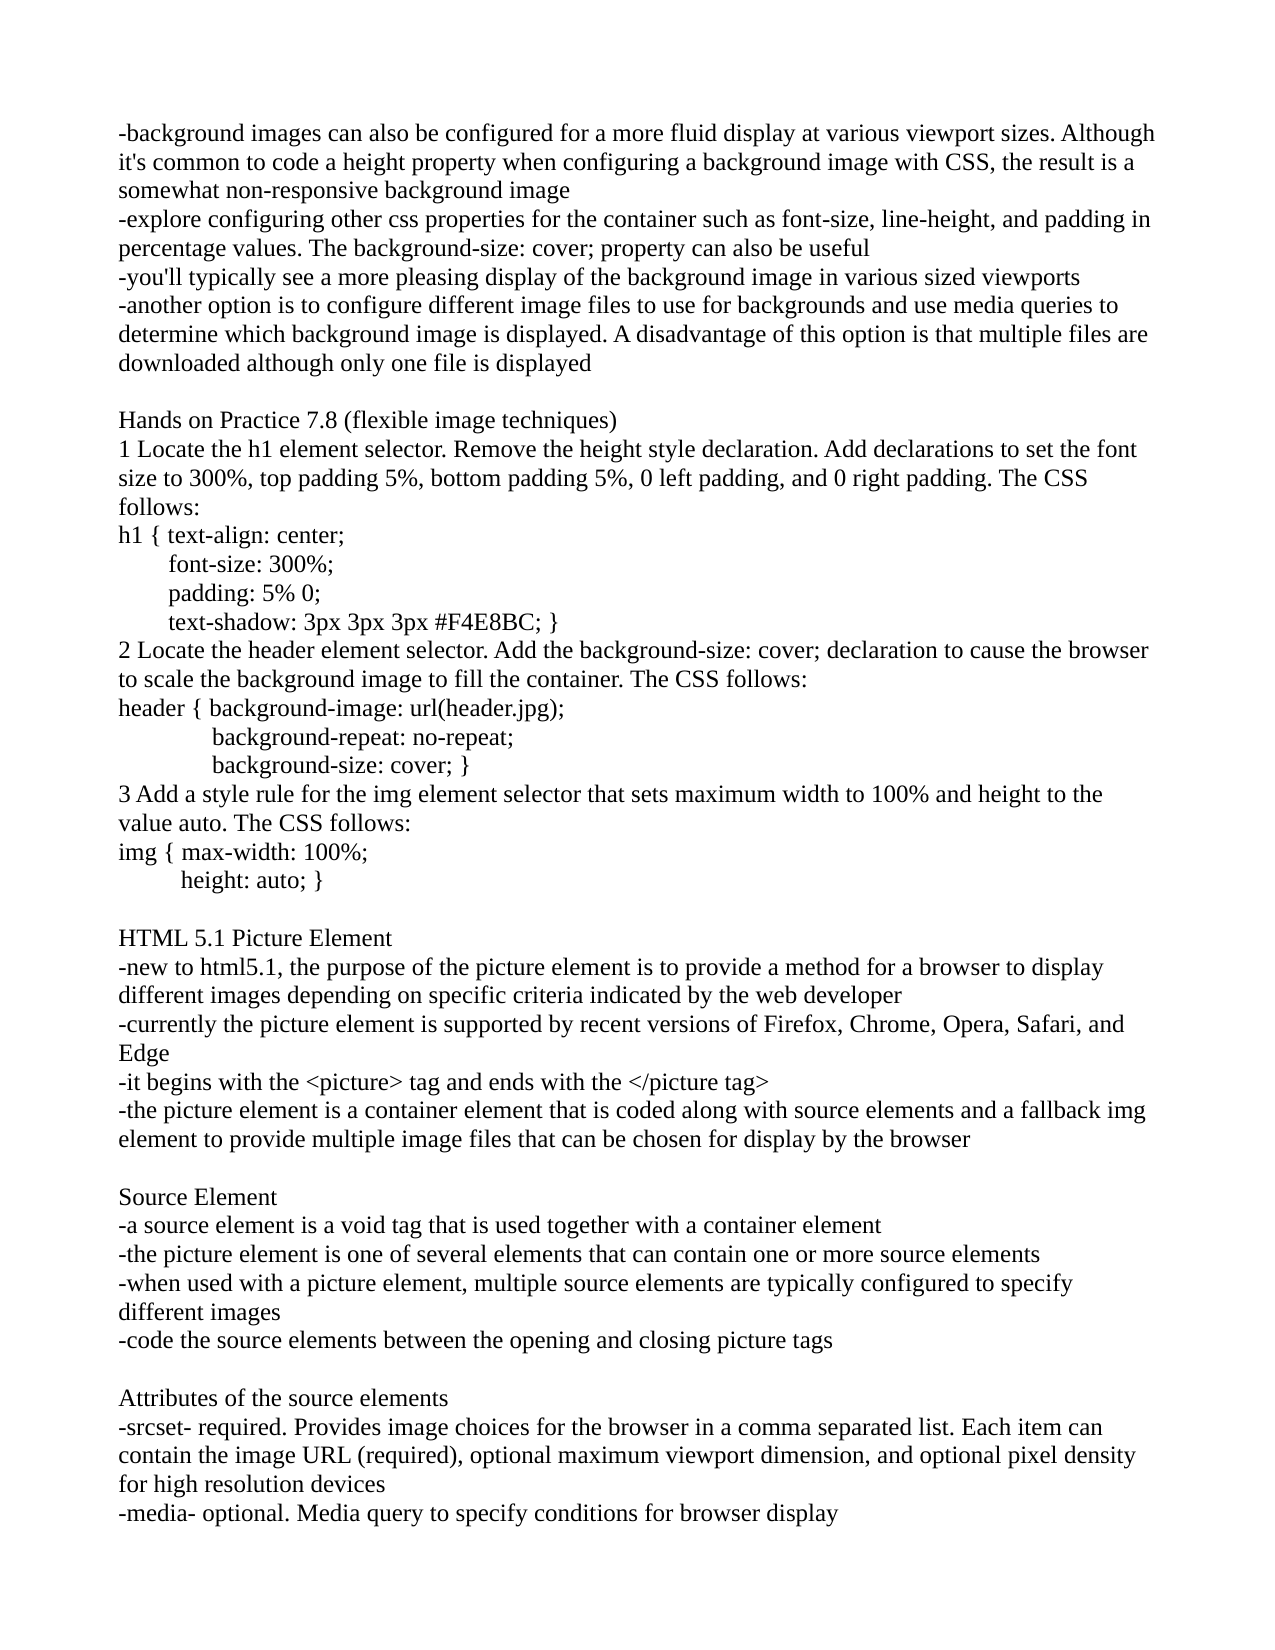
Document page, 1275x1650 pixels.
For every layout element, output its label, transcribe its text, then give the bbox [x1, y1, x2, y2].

text header { background-image: url(header.jpg); [118, 693, 1157, 722]
text 1 Locate the h1 element selector. Remove the height style declaration. Add declarations to set the font size to 300%, top padding 5%, bottom padding 5%, 0 left padding, and 0 right padding. The CSS follows: [118, 434, 1157, 521]
text Attributes of the source elements [118, 1383, 1157, 1412]
text -it begins with the <picture> tag and ends with the </picture tag> [118, 1067, 1157, 1096]
text -currently the picture element is supported by recent versions of Firefox, Chrome, Opera, Safari, and Edge [118, 1009, 1157, 1067]
text HTML 5.1 Picture Element [118, 923, 1157, 952]
text Source Element [118, 1182, 1157, 1211]
text h1 { text-align: center; [118, 521, 1157, 549]
text background-repeat: no-repeat; [118, 722, 1157, 751]
text -explore configuring other css properties for the container such as font-size, line-height, and padding in percentage values. The background-size: cover; property can also be useful [118, 204, 1157, 262]
text Hands on Practice 7.8 (flexible image techniques) [118, 406, 1157, 434]
text -the picture element is one of several elements that can contain one or more source elements [118, 1239, 1157, 1268]
text 2 Locate the header element selector. Add the background-size: cover; declaration to cause the browser to scale the background image to fill the container. The CSS follows: [118, 636, 1157, 693]
text img { max-width: 100%; [118, 837, 1157, 866]
text -another option is to configure different image files to use for backgrounds and use media queries to determine which background image is displayed. A disadvantage of this option is that multiple files are downloaded although only one file is displayed [118, 291, 1157, 377]
text text-shadow: 3px 3px 3px #F4E8BC; } [118, 607, 1157, 636]
text -a source element is a void tag that is used together with a container element [118, 1211, 1157, 1239]
text -background images can also be configured for a more fluid display at various viewport sizes. Although it's common to code a height property when configuring a background image with CSS, the result is a somewhat non-responsive background image [118, 118, 1157, 204]
text -when used with a picture element, multiple source elements are typically configured to specify different images [118, 1268, 1157, 1326]
text -code the source elements between the opening and closing picture tags [118, 1326, 1157, 1354]
text -media- optional. Media query to specify conditions for browser display [118, 1498, 1157, 1527]
text -you'll typically see a more pleasing display of the background image in various sized viewports [118, 262, 1157, 291]
text 3 Add a style rule for the img element selector that sets maximum width to 100% and height to the value auto. The CSS follows: [118, 779, 1157, 837]
text -srcset- required. Provides image choices for the browser in a comma separated list. Each item can contain the image URL (required), optional maximum viewport dimension, and optional pixel density for high resolution devices [118, 1412, 1157, 1498]
text height: auto; } [118, 866, 1157, 894]
text font-size: 300%; [118, 549, 1157, 578]
text padding: 5% 0; [118, 578, 1157, 607]
text -new to html5.1, the purpose of the picture element is to provide a method for a browser to display different images depending on specific criteria indicated by the web developer [118, 952, 1157, 1009]
text -the picture element is a container element that is coded along with source elements and a fallback img element to provide multiple image files that can be chosen for display by the browser [118, 1096, 1157, 1153]
text background-size: cover; } [118, 751, 1157, 779]
